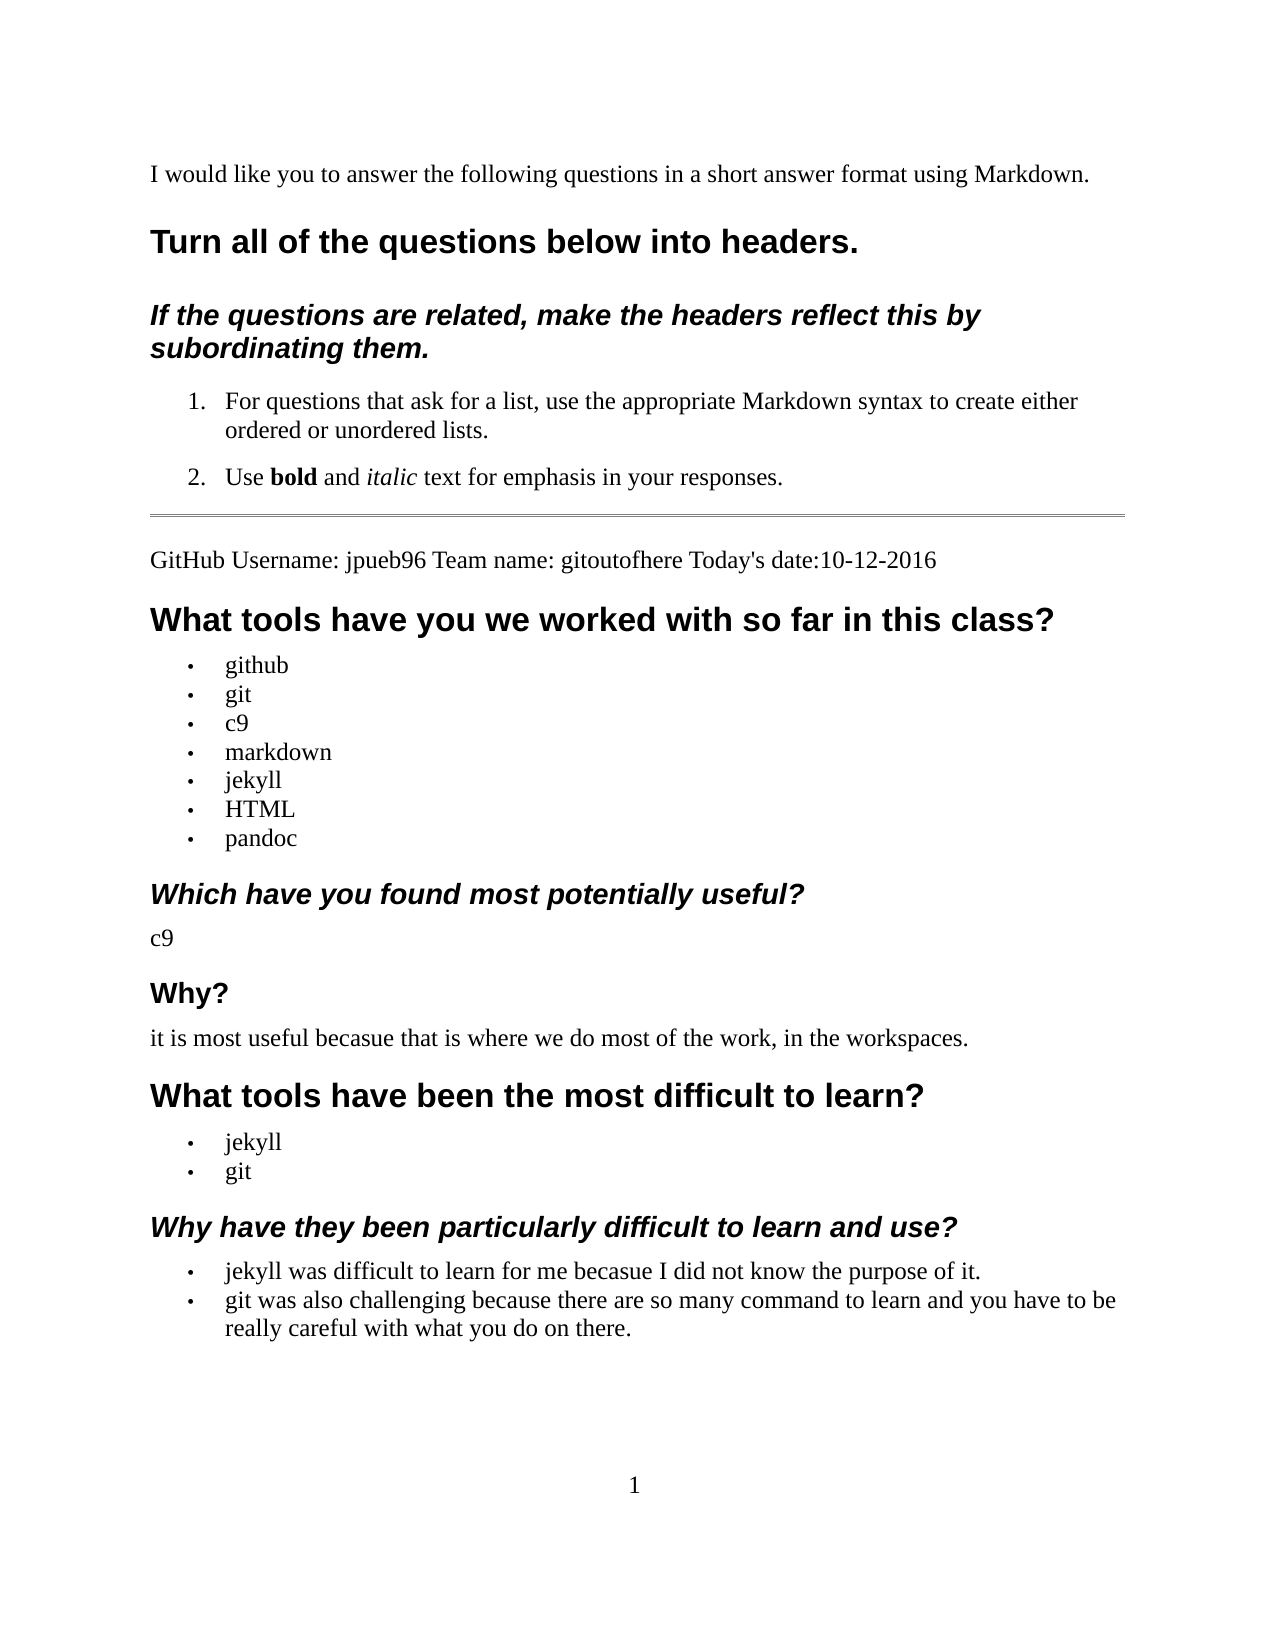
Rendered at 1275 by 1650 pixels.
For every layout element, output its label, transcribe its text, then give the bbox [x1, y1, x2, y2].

subtitle Why? [150, 977, 1125, 1010]
list jekyll [187, 766, 1125, 794]
subtitle Which have you found most potentially useful? [150, 877, 1125, 910]
text GitHub Username: jpueb96 Team name: gitoutofhere Today's date:10-12-2016 [150, 546, 1125, 574]
list HTML [187, 794, 1125, 823]
subtitle If the questions are related, make the headers reflect this by subordinating them. [150, 298, 1125, 365]
list git was also challenging because there are so many command to learn and you have to be really careful with what you do on there. [187, 1285, 1125, 1342]
list Use bold and italic text for emphasis in your responses. [187, 462, 1125, 491]
list git [187, 1156, 1125, 1185]
list For questions that ask for a list, use the appropriate Markdown syntax to create either ordered or unordered lists. [187, 386, 1125, 444]
text I would like you to answer the following questions in a short answer format using Markdown. [150, 159, 1125, 188]
subtitle What tools have you we worked with so far in this class? [150, 599, 1125, 638]
list jekyll was difficult to learn for me becasue I did not know the purpose of it. [187, 1256, 1125, 1285]
list pandoc [187, 823, 1125, 852]
subtitle Turn all of the questions below into headers. [150, 222, 1125, 260]
list jekyll [187, 1127, 1125, 1156]
subtitle What tools have been the most difficult to learn? [150, 1076, 1125, 1115]
list markdown [187, 737, 1125, 766]
subtitle Why have they been particularly difficult to learn and use? [150, 1210, 1125, 1243]
list c9 [187, 708, 1125, 737]
list git [187, 679, 1125, 708]
text c9 [150, 923, 1125, 952]
list github [187, 651, 1125, 679]
text it is most useful becasue that is where we do most of the work, in the workspaces. [150, 1023, 1125, 1051]
